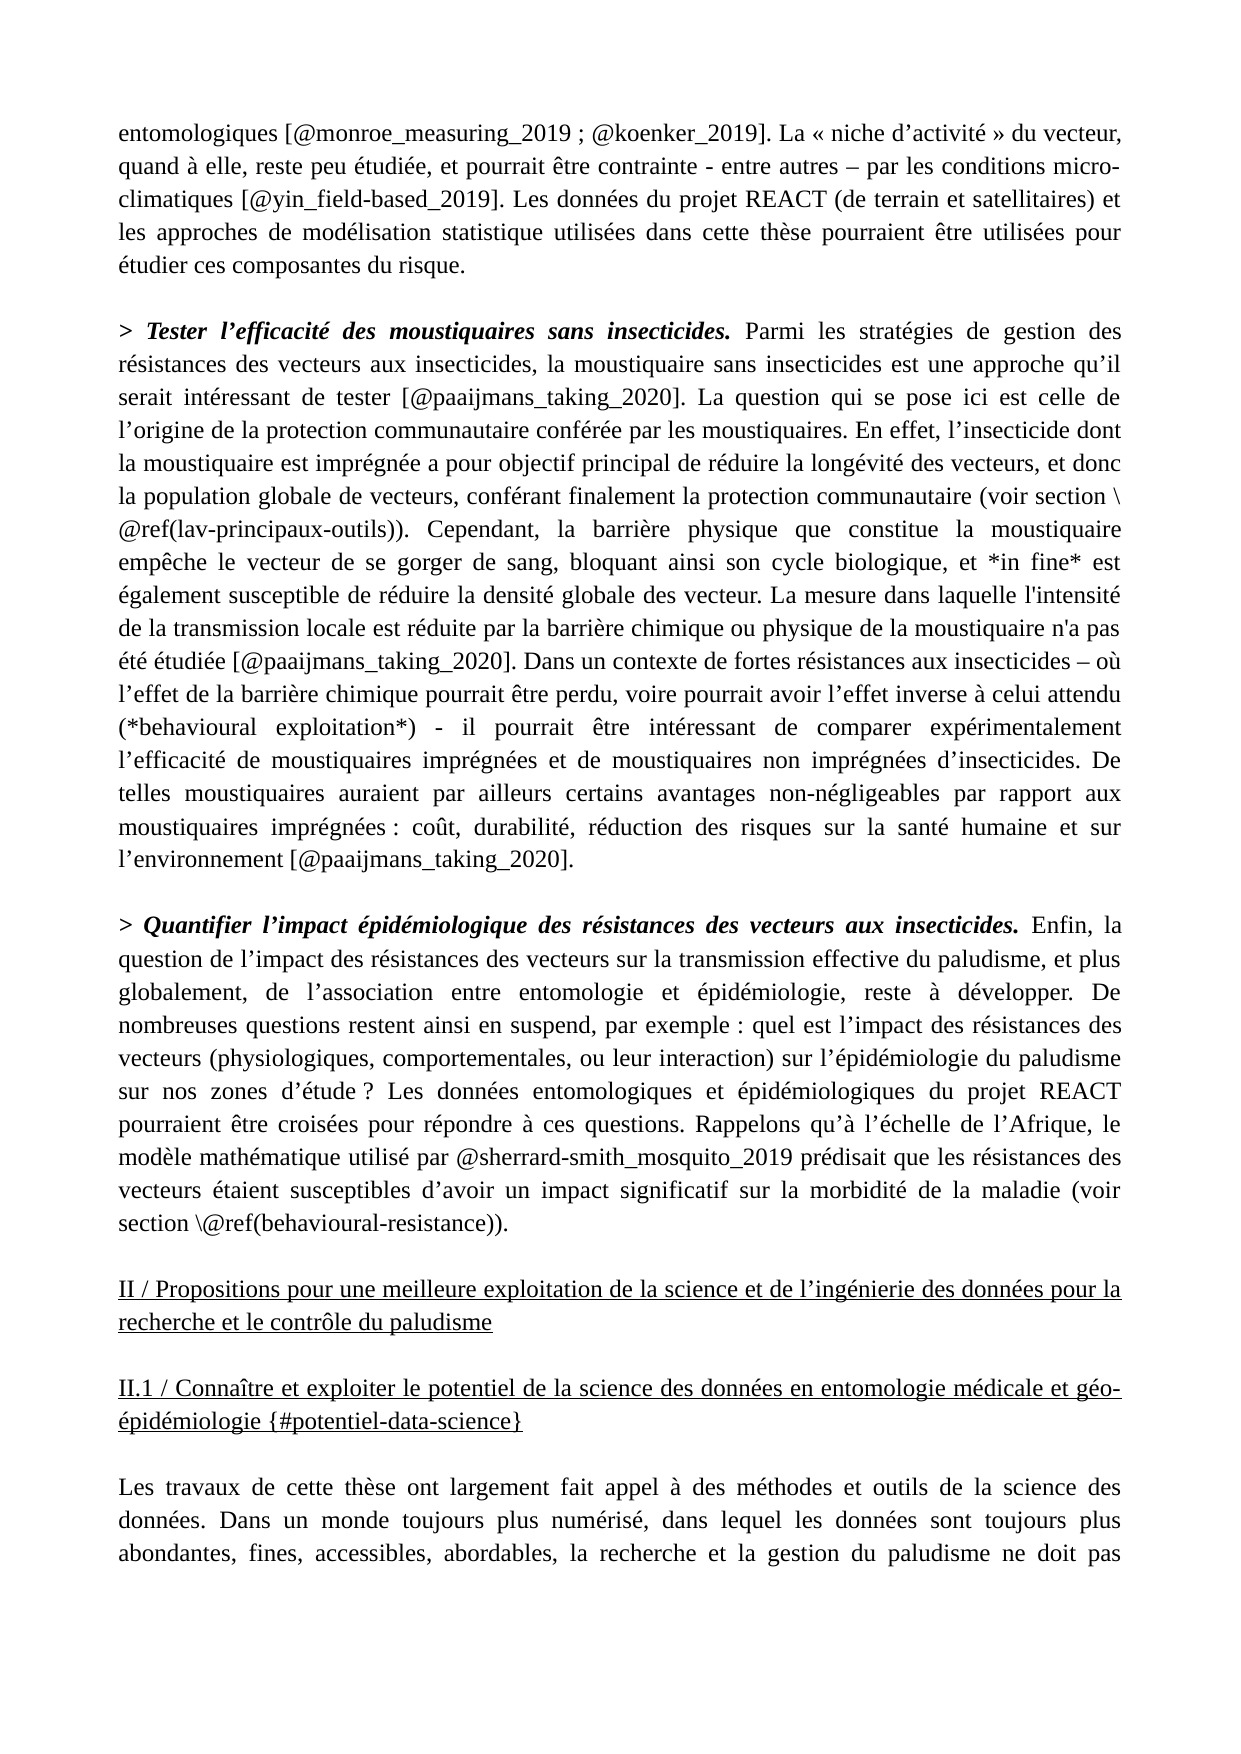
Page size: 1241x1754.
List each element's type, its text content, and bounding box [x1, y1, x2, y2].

text > Quantifier l’impact épidémiologique des résistances des vecteurs aux insecticides. Enfin, la question de l’impact des résistances des vecteurs sur la transmission effective du paludisme, et plus globalement, de l’association entre entomologie et épidémiologie, reste à développer. De nombreuses questions restent ainsi en suspend, par exemple : quel est l’impact des résistances des vecteurs (physiologiques, comportementales, ou leur interaction) sur l’épidémiologie du paludisme sur nos zones d’étude ? Les données entomologiques et épidémiologiques du projet REACT pourraient être croisées pour répondre à ces questions. Rappelons qu’à l’échelle de l’Afrique, le modèle mathématique utilisé par @sherrard-smith_mosquito_2019 prédisait que les résistances des vecteurs étaient susceptibles d’avoir un impact significatif sur la morbidité de la maladie (voir section \@ref(behavioural-resistance)). [118, 911, 1122, 1237]
text > Tester l’efficacité des moustiquaires sans insecticides. Parmi les stratégies de gestion des résistances des vecteurs aux insecticides, la moustiquaire sans insecticides est une approche qu’il serait intéressant de tester [@paaijmans_taking_2020]. La question qui se pose ici est celle de l’origine de la protection communautaire conférée par les moustiquaires. En effet, l’insecticide dont la moustiquaire est imprégnée a pour objectif principal de réduire la longévité des vecteurs, et donc la population globale de vecteurs, conférant finalement la protection communautaire (voir section \@ref(lav-principaux-outils)). Cependant, la barrière physique que constitue la moustiquaire empêche le vecteur de se gorger de sang, bloquant ainsi son cycle biologique, et *in fine* est également susceptible de réduire la densité globale des vecteur. La mesure dans laquelle l'intensité de la transmission locale est réduite par la barrière chimique ou physique de la moustiquaire n'a pas été étudiée [@paaijmans_taking_2020]. Dans un contexte de fortes résistances aux insecticides – où l’effet de la barrière chimique pourrait être perdu, voire pourrait avoir l’effet inverse à celui attendu (*behavioural exploitation*) - il pourrait être intéressant de comparer expérimentalement l’efficacité de moustiquaires imprégnées et de moustiquaires non imprégnées d’insecticides. De telles moustiquaires auraient par ailleurs certains avantages non-négligeables par rapport aux moustiquaires imprégnées : coût, durabilité, réduction des risques sur la santé humaine et sur l’environnement [@paaijmans_taking_2020]. [118, 316, 1122, 873]
text épidémiologie {#potentiel-data-science} [118, 1399, 1122, 1435]
text Les travaux de cette thèse ont largement fait appel à des méthodes et outils de la science des données. Dans un monde toujours plus numérisé, dans lequel les données sont toujours plus abondantes, fines, accessibles, abordables, la recherche et la gestion du paludisme ne doit pas [118, 1472, 1122, 1567]
text II / Propositions pour une meilleure exploitation de la science et de l’ingénierie des données pour la [118, 1274, 1122, 1299]
text entomologiques [@monroe_measuring_2019 ; @koenker_2019]. La « niche d’activité » du vecteur, quand à elle, reste peu étudiée, et pourrait être contrainte - entre autres – par les conditions micro-climatiques [@yin_field-based_2019]. Les données du projet REACT (de terrain et satellitaires) et les approches de modélisation statistique utilisées dans cette thèse pourraient être utilisées pour étudier ces composantes du risque. [118, 118, 1122, 279]
text recherche et le contrôle du paludisme [118, 1300, 1122, 1336]
text II.1 / Connaître et exploiter le potentiel de la science des données en entomologie médicale et géo- [118, 1373, 1122, 1398]
